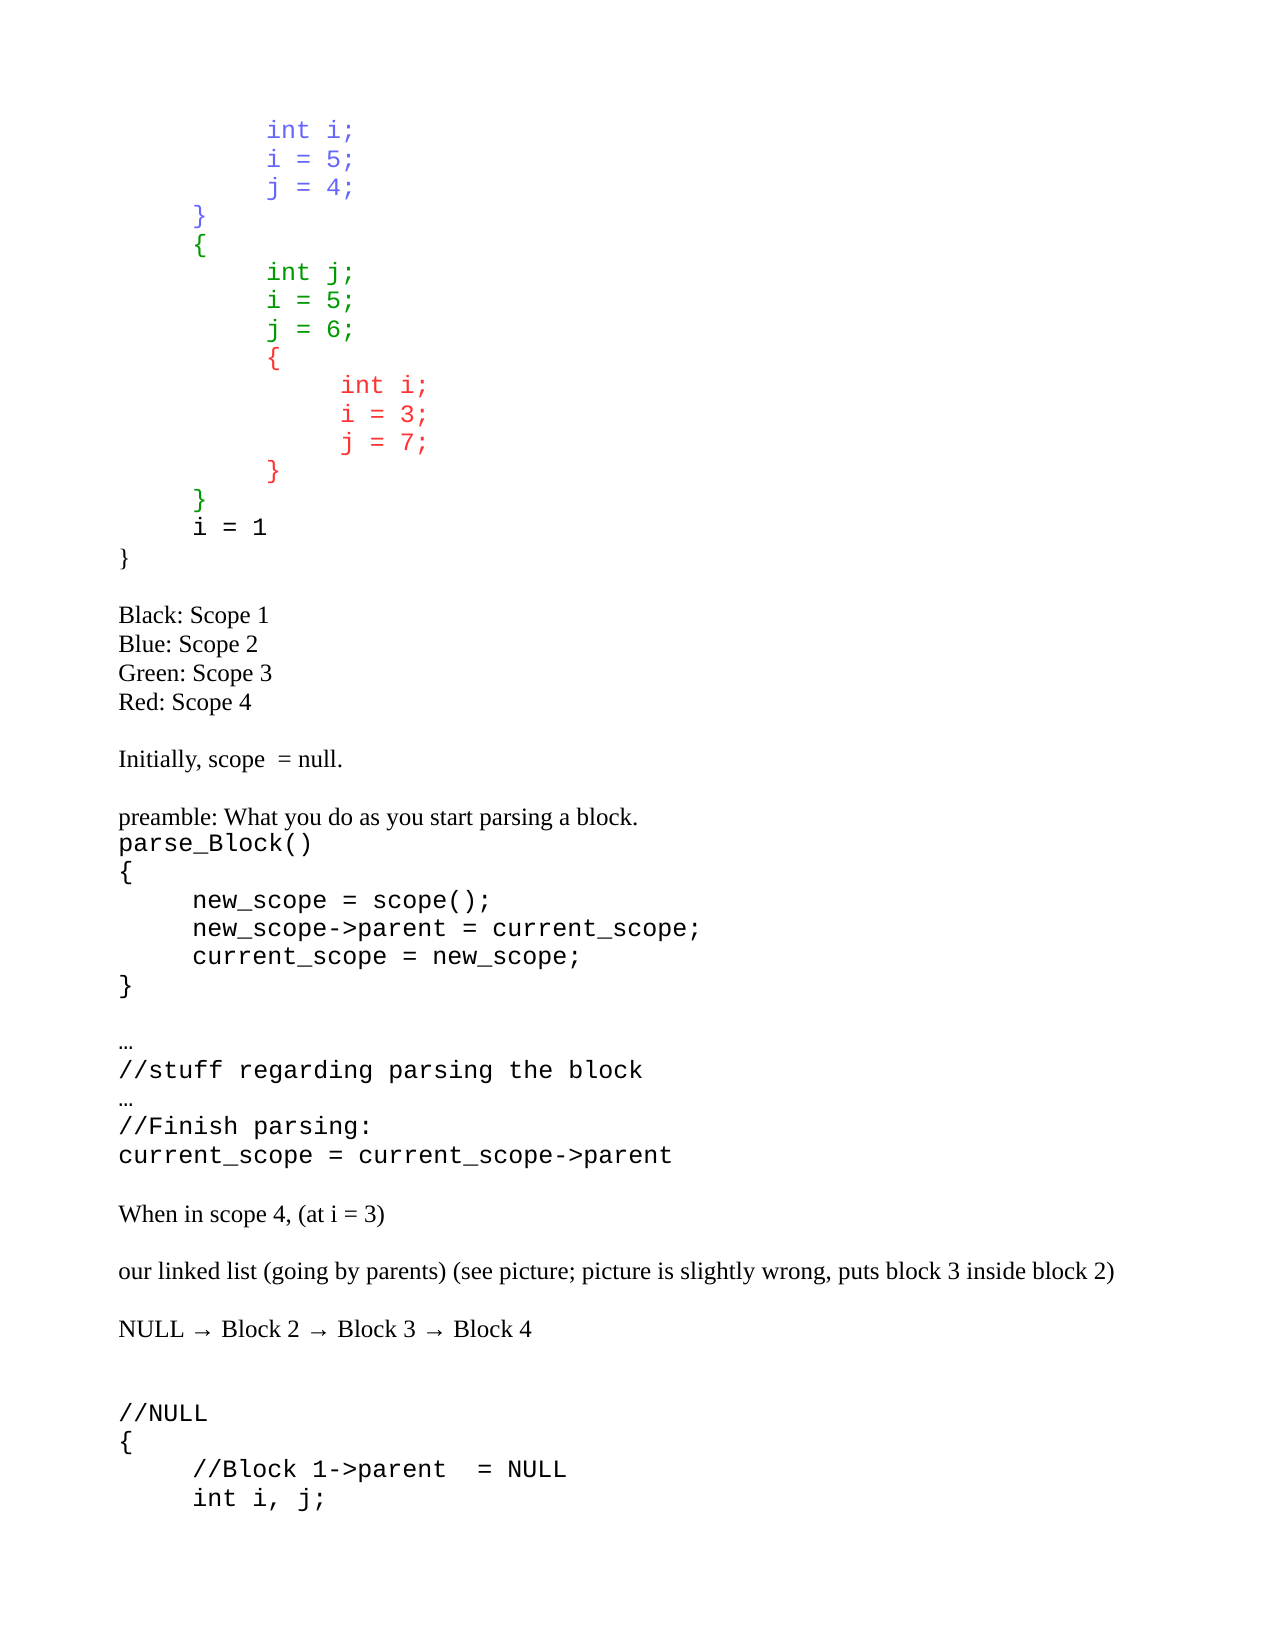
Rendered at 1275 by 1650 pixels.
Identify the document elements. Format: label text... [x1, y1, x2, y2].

text //Finish parsing: [118, 1114, 1157, 1142]
text … [118, 1086, 1157, 1114]
text //NULL [118, 1400, 1157, 1428]
text j = 4; [118, 175, 1157, 203]
text preamble: What you do as you start parsing a block. [118, 802, 1157, 831]
text NULL → Block 2 → Block 3 → Block 4 [118, 1314, 1157, 1343]
text … [118, 1029, 1157, 1057]
text } [118, 486, 1157, 515]
text i = 3; [118, 401, 1157, 430]
text int j; [118, 260, 1157, 288]
text int i; [118, 373, 1157, 401]
text int i; [118, 118, 1157, 146]
text //Block 1->parent = NULL [118, 1457, 1157, 1485]
text j = 7; [118, 430, 1157, 458]
text new_scope->parent = current_scope; [118, 916, 1157, 944]
text } [118, 203, 1157, 231]
text { [118, 345, 1157, 373]
text int i, j; [118, 1485, 1157, 1513]
text } [118, 972, 1157, 1001]
text i = 1 [118, 515, 1157, 543]
text { [118, 1428, 1157, 1457]
text current_scope = new_scope; [118, 944, 1157, 972]
text Initially, scope = null. [118, 744, 1157, 773]
text Black: Scope 1 [118, 601, 1157, 629]
text j = 6; [118, 316, 1157, 345]
text i = 5; [118, 146, 1157, 175]
text Green: Scope 3 [118, 658, 1157, 687]
text { [118, 859, 1157, 887]
text current_scope = current_scope->parent [118, 1142, 1157, 1171]
text parse_Block() [118, 831, 1157, 859]
text Red: Scope 4 [118, 687, 1157, 716]
text } [118, 543, 1157, 572]
text //stuff regarding parsing the block [118, 1057, 1157, 1086]
text When in scope 4, (at i = 3) [118, 1199, 1157, 1228]
text } [118, 458, 1157, 486]
text new_scope = scope(); [118, 887, 1157, 916]
text Blue: Scope 2 [118, 629, 1157, 658]
text i = 5; [118, 288, 1157, 316]
text our linked list (going by parents) (see picture; picture is slightly wrong, puts block 3 inside block 2) [118, 1256, 1157, 1285]
text { [118, 231, 1157, 260]
